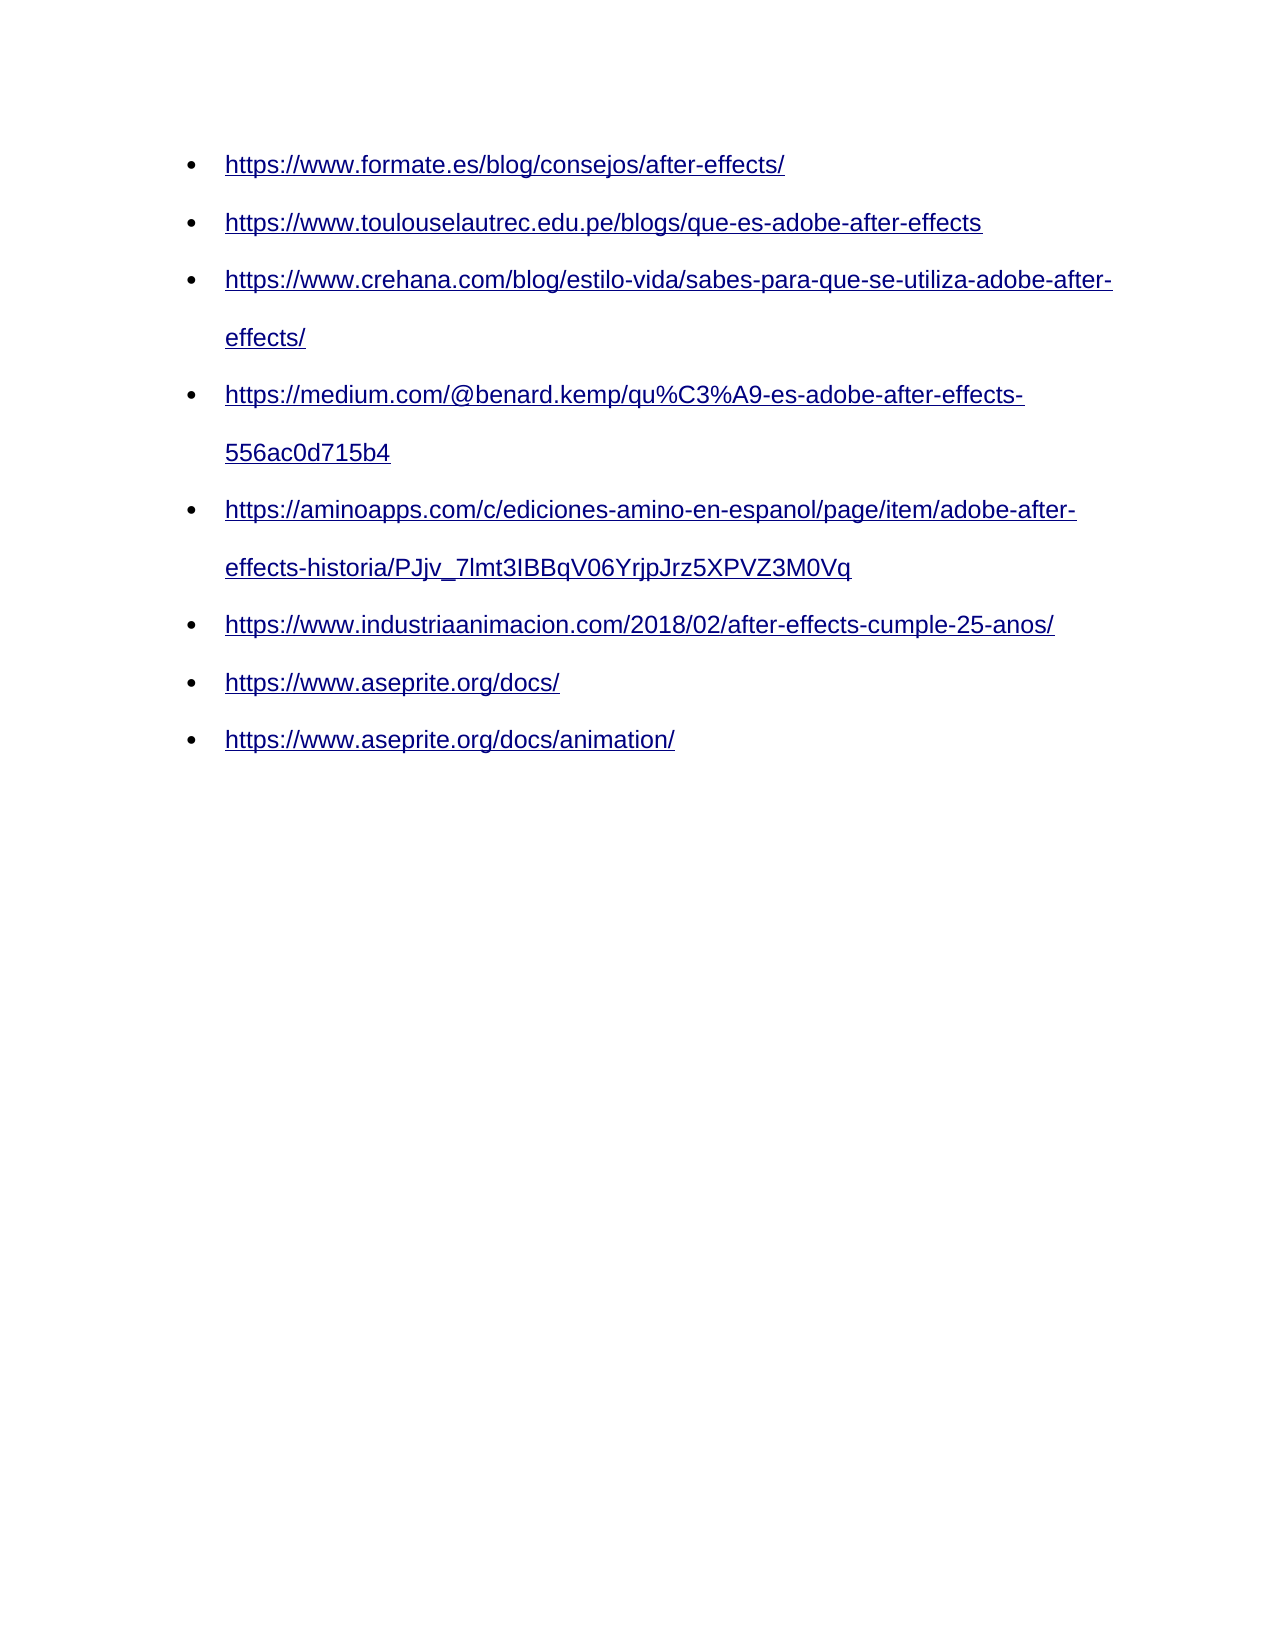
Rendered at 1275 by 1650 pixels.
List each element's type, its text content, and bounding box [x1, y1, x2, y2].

list https://www.aseprite.org/docs/animation/ [187, 725, 1125, 754]
list https://www.formate.es/blog/consejos/after-effects/ [187, 150, 1125, 179]
list https://www.crehana.com/blog/estilo-vida/sabes-para-que-se-utiliza-adobe-after-effects/ [187, 265, 1125, 351]
list https://medium.com/@benard.kemp/qu%C3%A9-es-adobe-after-effects-556ac0d715b4 [187, 380, 1125, 466]
list https://aminoapps.com/c/ediciones-amino-en-espanol/page/item/adobe-after-effects-historia/PJjv_7lmt3IBBqV06YrjpJrz5XPVZ3M0Vq [187, 495, 1125, 581]
list https://www.aseprite.org/docs/ [187, 667, 1125, 696]
list https://www.toulouselautrec.edu.pe/blogs/que-es-adobe-after-effects [187, 207, 1125, 236]
list https://www.industriaanimacion.com/2018/02/after-effects-cumple-25-anos/ [187, 610, 1125, 639]
